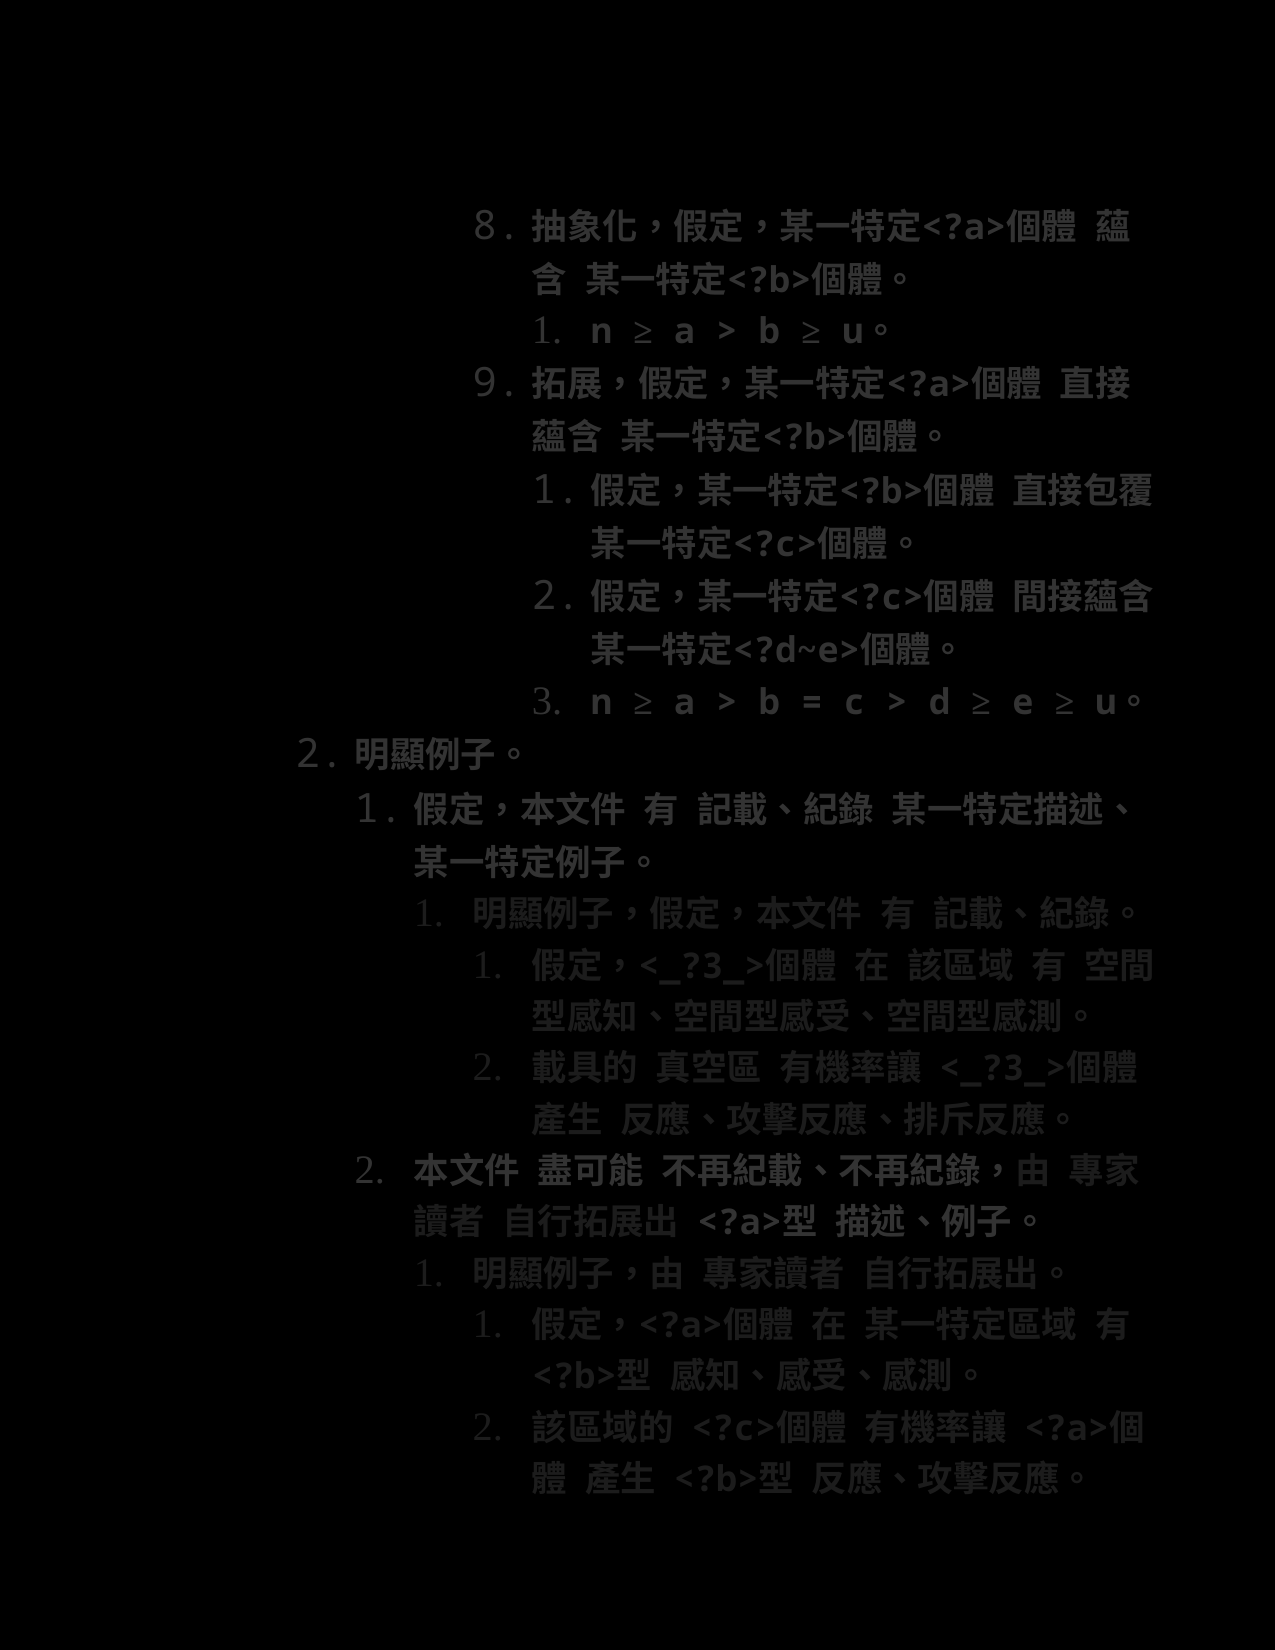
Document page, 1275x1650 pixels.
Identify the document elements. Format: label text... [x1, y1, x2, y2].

list 明顯例子，由 專家讀者 自行拓展出。 [413, 1245, 1157, 1296]
list 本文件 盡可能 不再紀載、不再紀錄，由 專家讀者 自行拓展出 <?a>型 描述、例子。 [354, 1142, 1157, 1245]
list 假定，<?a>個體 在 某一特定區域 有 <?b>型 感知、感受、感測。 [472, 1296, 1157, 1399]
list 假定，<_?3_>個體 在 該區域 有 空間型感知、空間型感受、空間型感測。 [472, 937, 1157, 1040]
list 假定，某一特定<?b>個體 直接包覆 某一特定<?c>個體。 [532, 460, 1157, 567]
list 明顯例子，假定，本文件 有 記載、紀錄。 [413, 886, 1157, 937]
list 明顯例子。 [295, 724, 1157, 779]
list 假定，本文件 有 記載、紀錄 某一特定描述、某一特定例子。 [354, 779, 1157, 886]
list 假定，某一特定<?c>個體 間接蘊含 某一特定<?d~e>個體。 [532, 567, 1157, 673]
list n ≥ a > b ≥ u。 [532, 302, 1157, 354]
list 抽象化，假定，某一特定<?a>個體 蘊含 某一特定<?b>個體。 [472, 196, 1157, 302]
list 載具的 真空區 有機率讓 <_?3_>個體 產生 反應、攻擊反應、排斥反應。 [472, 1040, 1157, 1142]
list n ≥ a > b = c > d ≥ e ≥ u。 [532, 673, 1157, 724]
list 拓展，假定，某一特定<?a>個體 直接蘊含 某一特定<?b>個體。 [472, 354, 1157, 460]
list 該區域的 <?c>個體 有機率讓 <?a>個體 產生 <?b>型 反應、攻擊反應。 [472, 1399, 1157, 1502]
